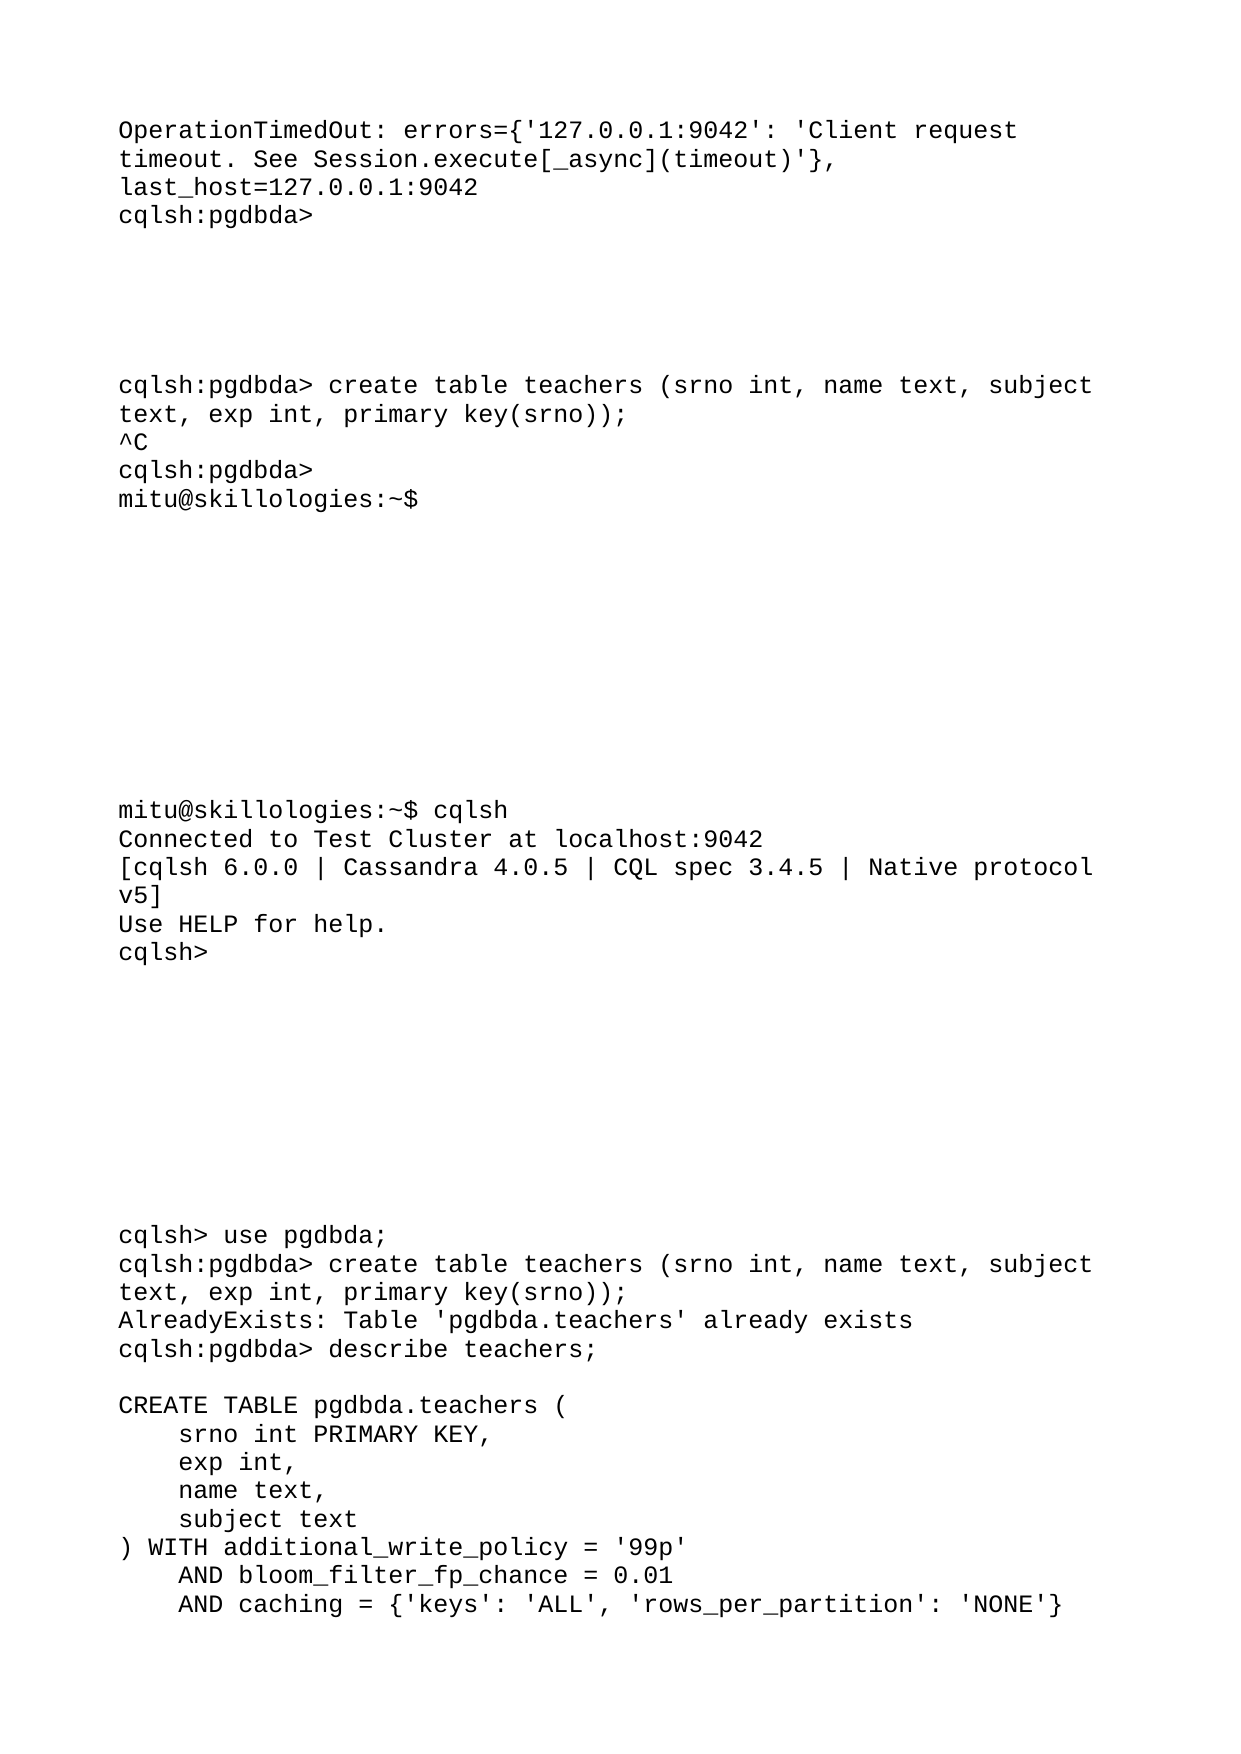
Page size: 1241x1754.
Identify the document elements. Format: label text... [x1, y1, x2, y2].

text exp int, [118, 1450, 1122, 1478]
text cqlsh:pgdbda> create table teachers (srno int, name text, subject text, exp int, primary key(srno)); [118, 373, 1122, 430]
text AND bloom_filter_fp_chance = 0.01 [118, 1563, 1122, 1591]
text cqlsh> [118, 940, 1122, 968]
text cqlsh> use pgdbda; [118, 1223, 1122, 1251]
text cqlsh:pgdbda> [118, 458, 1122, 486]
text cqlsh:pgdbda> describe teachers; [118, 1336, 1122, 1365]
text OperationTimedOut: errors={'127.0.0.1:9042': 'Client request timeout. See Session.execute[_async](timeout)'}, last_host=127.0.0.1:9042 [118, 118, 1122, 203]
text Use HELP for help. [118, 911, 1122, 940]
text subject text [118, 1506, 1122, 1535]
text mitu@skillologies:~$ cqlsh [118, 798, 1122, 826]
text srno int PRIMARY KEY, [118, 1421, 1122, 1450]
text [cqlsh 6.0.0 | Cassandra 4.0.5 | CQL spec 3.4.5 | Native protocol v5] [118, 855, 1122, 911]
text mitu@skillologies:~$ [118, 486, 1122, 515]
text name text, [118, 1478, 1122, 1506]
text cqlsh:pgdbda> create table teachers (srno int, name text, subject text, exp int, primary key(srno)); [118, 1251, 1122, 1308]
text CREATE TABLE pgdbda.teachers ( [118, 1393, 1122, 1421]
text ) WITH additional_write_policy = '99p' [118, 1535, 1122, 1563]
text AND caching = {'keys': 'ALL', 'rows_per_partition': 'NONE'} [118, 1591, 1122, 1620]
text Connected to Test Cluster at localhost:9042 [118, 826, 1122, 855]
text AlreadyExists: Table 'pgdbda.teachers' already exists [118, 1308, 1122, 1336]
text cqlsh:pgdbda> [118, 203, 1122, 231]
text ^C [118, 430, 1122, 458]
